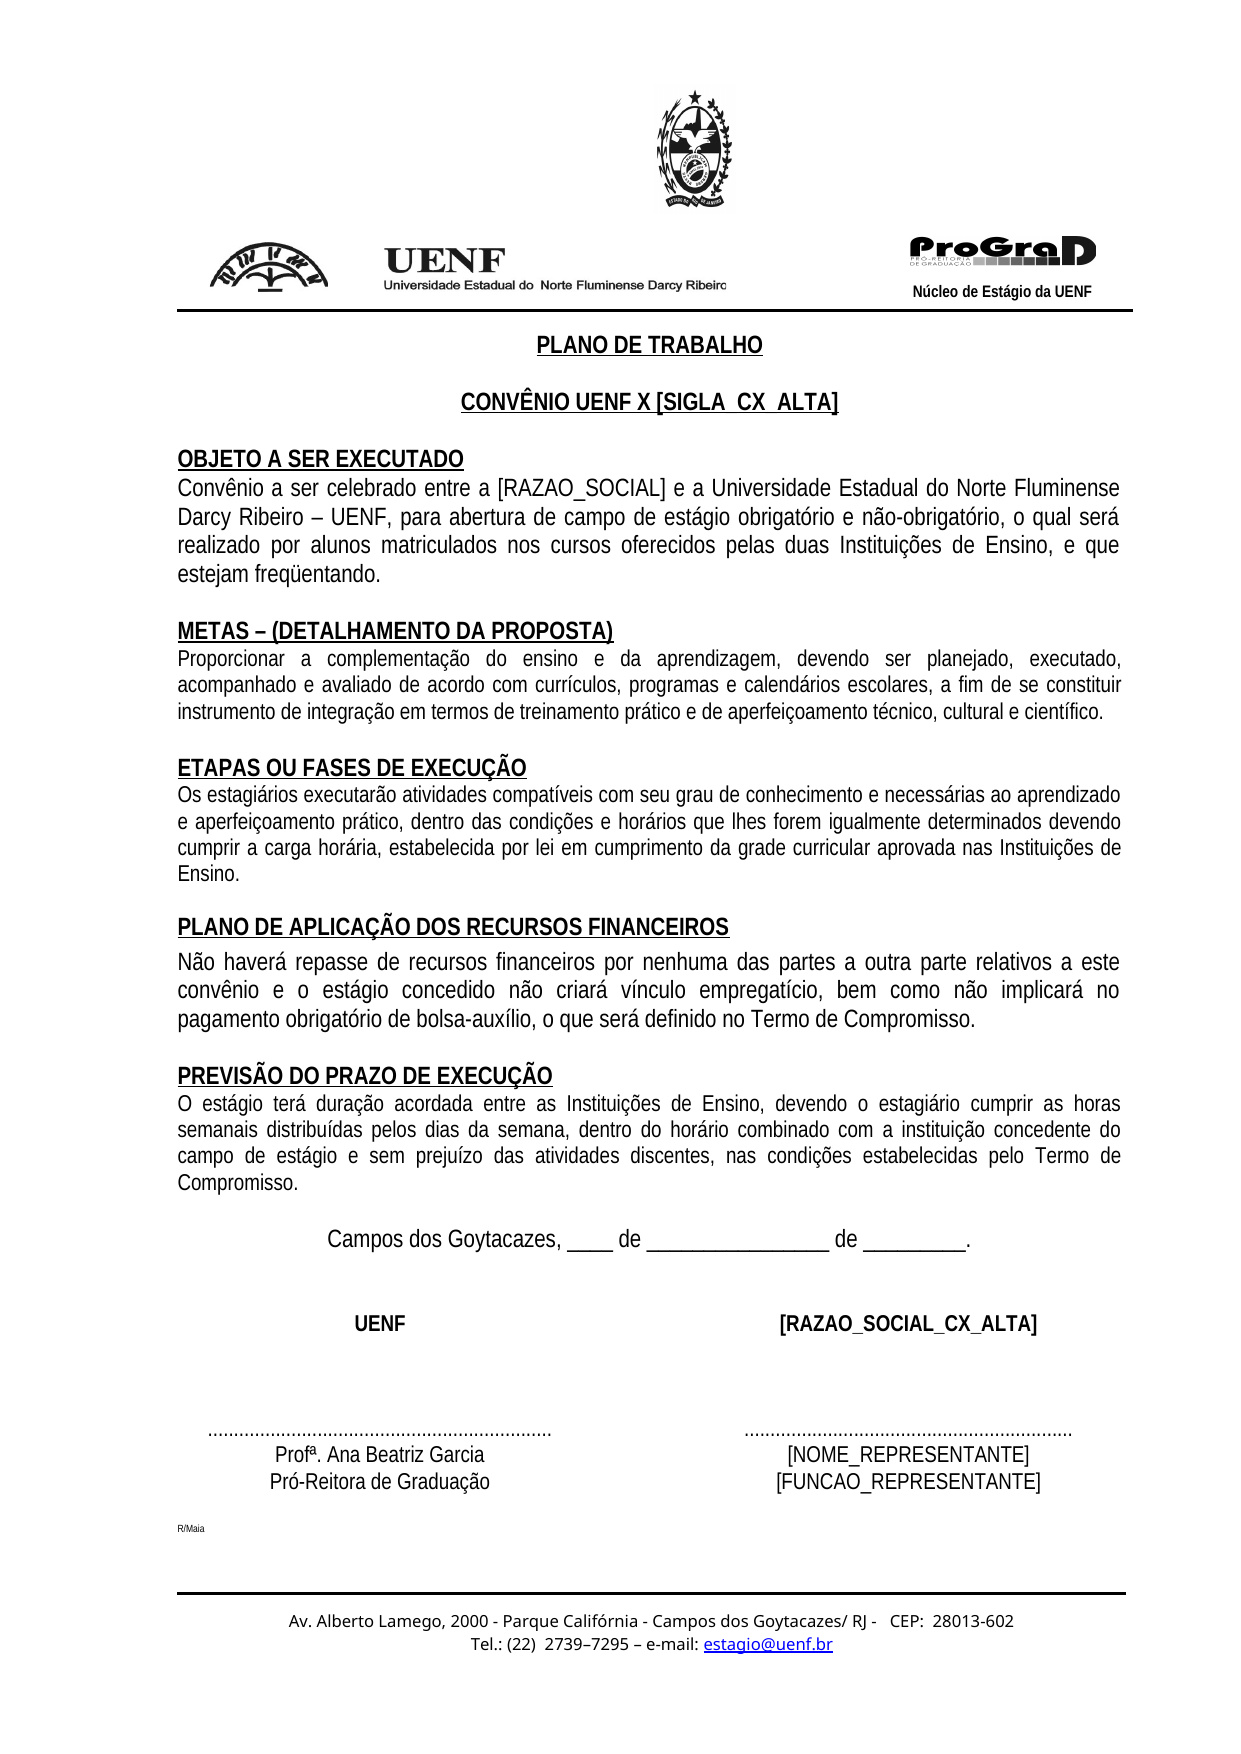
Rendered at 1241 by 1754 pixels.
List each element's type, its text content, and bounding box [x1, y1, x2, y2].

subtitle CONVÊNIO UENF X [SIGLA_CX_ALTA] [177, 387, 1122, 416]
text Campos dos Goytacazes, ____ de ________________ de _________. [177, 1224, 1122, 1252]
subtitle PLANO DE TRABALHO [177, 330, 1122, 358]
subtitle PLANO DE APLICAÇÃO DOS RECURSOS FINANCEIROS [177, 912, 1122, 940]
picture [384, 248, 727, 292]
picture [653, 84, 736, 214]
text Proporcionar a complementação do ensino e da aprendizagem, devendo ser planejado, executado, acompanhado e avaliado de acordo com currículos, programas e calendários escolares, a fim de se constituir instrumento de integração em termos de treinamento prático e de aperfeiçoamento técnico, cultural e científico. [177, 645, 1122, 724]
picture [209, 242, 328, 292]
text Convênio a ser celebrado entre a [RAZAO_SOCIAL] e a Universidade Estadual do Norte Fluminense Darcy Ribeiro – UENF, para abertura de campo de estágio obrigatório e não-obrigatório, o qual será realizado por alunos matriculados nos cursos oferecidos pelas duas Instituições de Ensino, e que estejam freqüentando. [177, 473, 1122, 588]
table_header UENF .................................................................. Profª. Ana Beatriz Garcia Pró-Reitora de Graduação [170, 1310, 590, 1494]
table_header [590, 1310, 702, 1494]
text PREVISÃO DO PRAZO DE EXECUÇÃO [177, 1061, 1122, 1090]
text OBJETO A SER EXECUTADO [177, 444, 1122, 473]
text R/Maia [177, 1523, 1122, 1535]
text Os estagiários executarão atividades compatíveis com seu grau de conhecimento e necessárias ao aprendizado e aperfeiçoamento prático, dentro das condições e horários que lhes forem igualmente determinados devendo cumprir a carga horária, estabelecida por lei em cumprimento da grade curricular aprovada nas Instituições de Ensino. [177, 781, 1122, 887]
text Não haverá repasse de recursos financeiros por nenhuma das partes a outra parte relativos a este convênio e o estágio concedido não criará vínculo empregatício, bem como não implicará no pagamento obrigatório de bolsa-auxílio, o que será definido no Termo de Compromisso. [177, 947, 1122, 1032]
table_header [RAZAO_SOCIAL_CX_ALTA] ............................................................... [NOME_REPRESENTANTE] [FUNCAO_REPRESENTANTE] [702, 1310, 1115, 1494]
text ETAPAS OU FASES DE EXECUÇÃO [177, 753, 1122, 781]
text O estágio terá duração acordada entre as Instituições de Ensino, devendo o estagiário cumprir as horas semanais distribuídas pelos dias da semana, dentro do horário combinado com a instituição concedente do campo de estágio e sem prejuízo das atividades discentes, nas condições estabelecidas pelo Termo de Compromisso. [177, 1090, 1122, 1195]
text METAS – (DETALHAMENTO DA PROPOSTA) [177, 616, 1122, 645]
